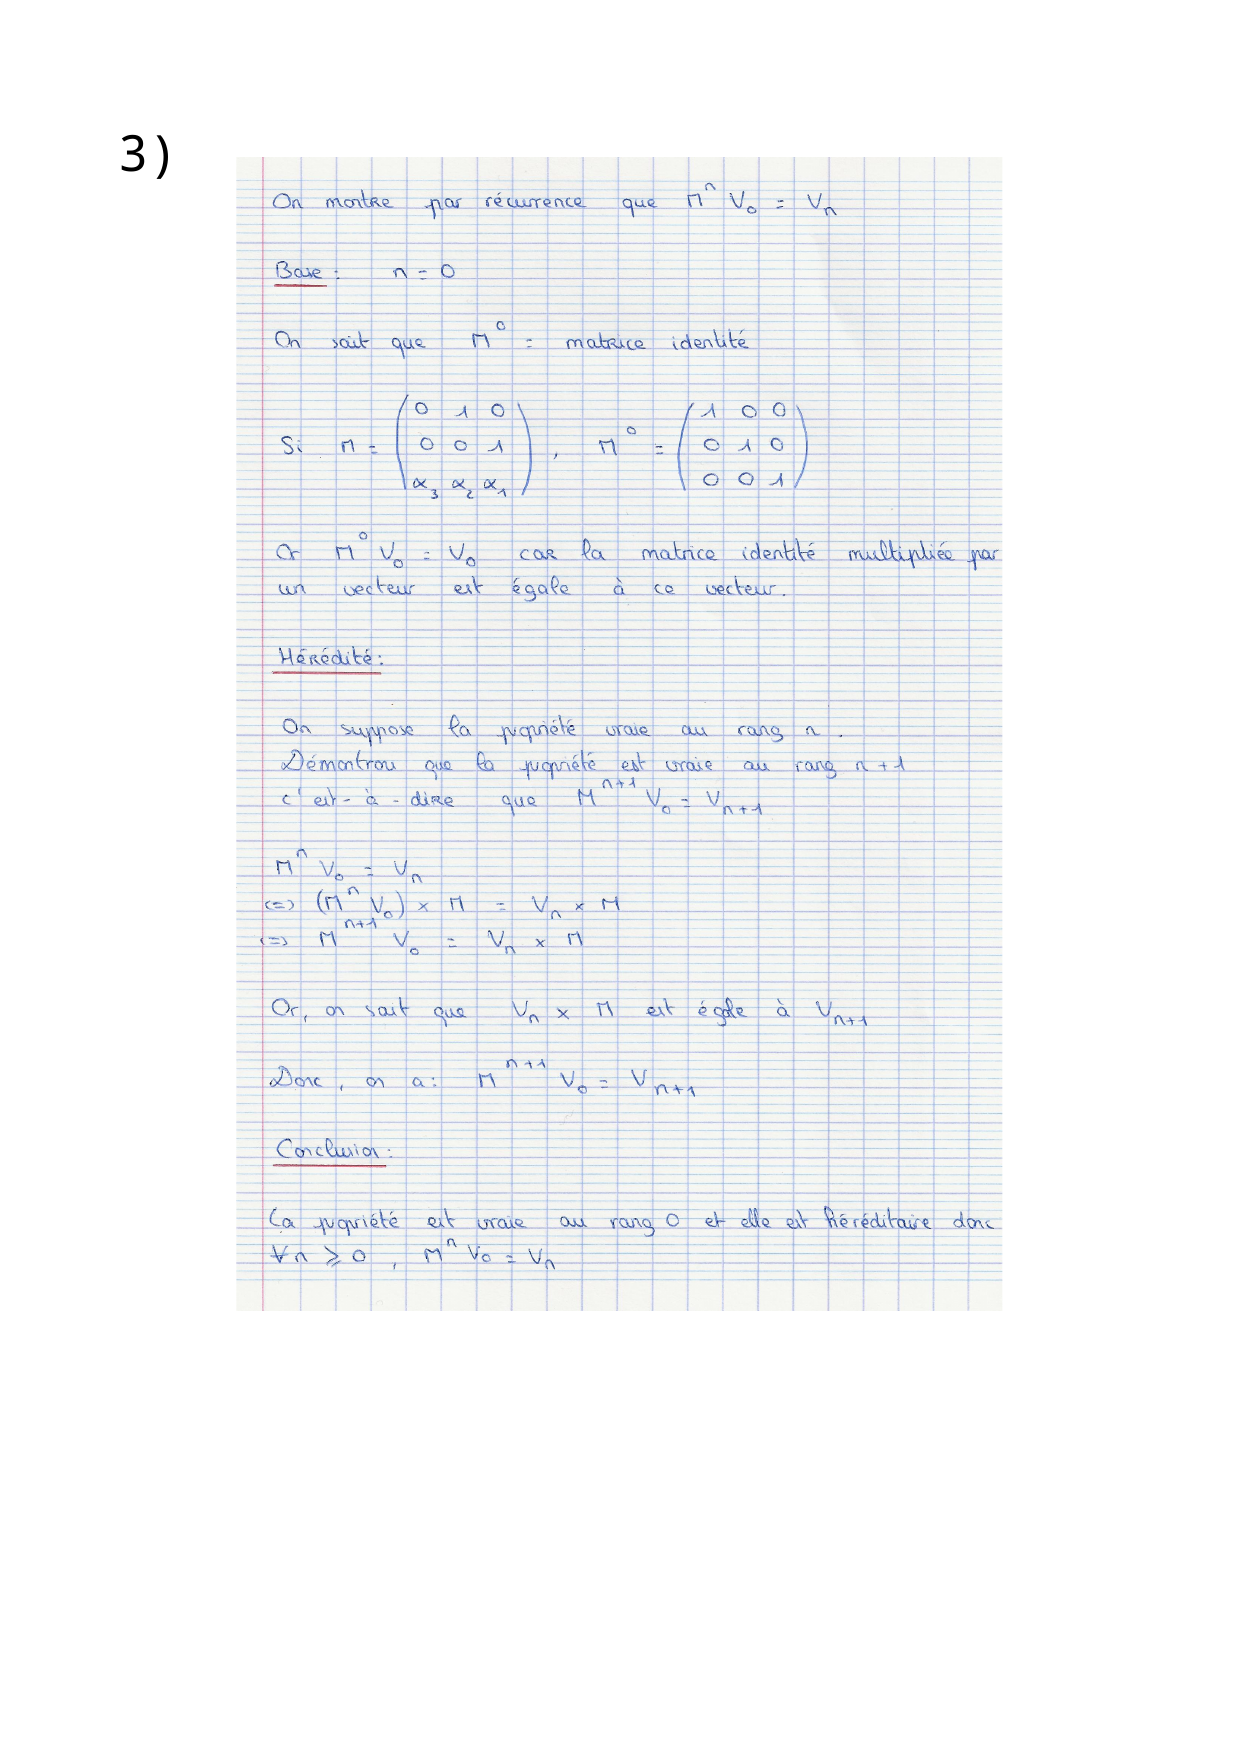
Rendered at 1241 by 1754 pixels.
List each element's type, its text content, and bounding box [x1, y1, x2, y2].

text 3) [118, 118, 1122, 186]
